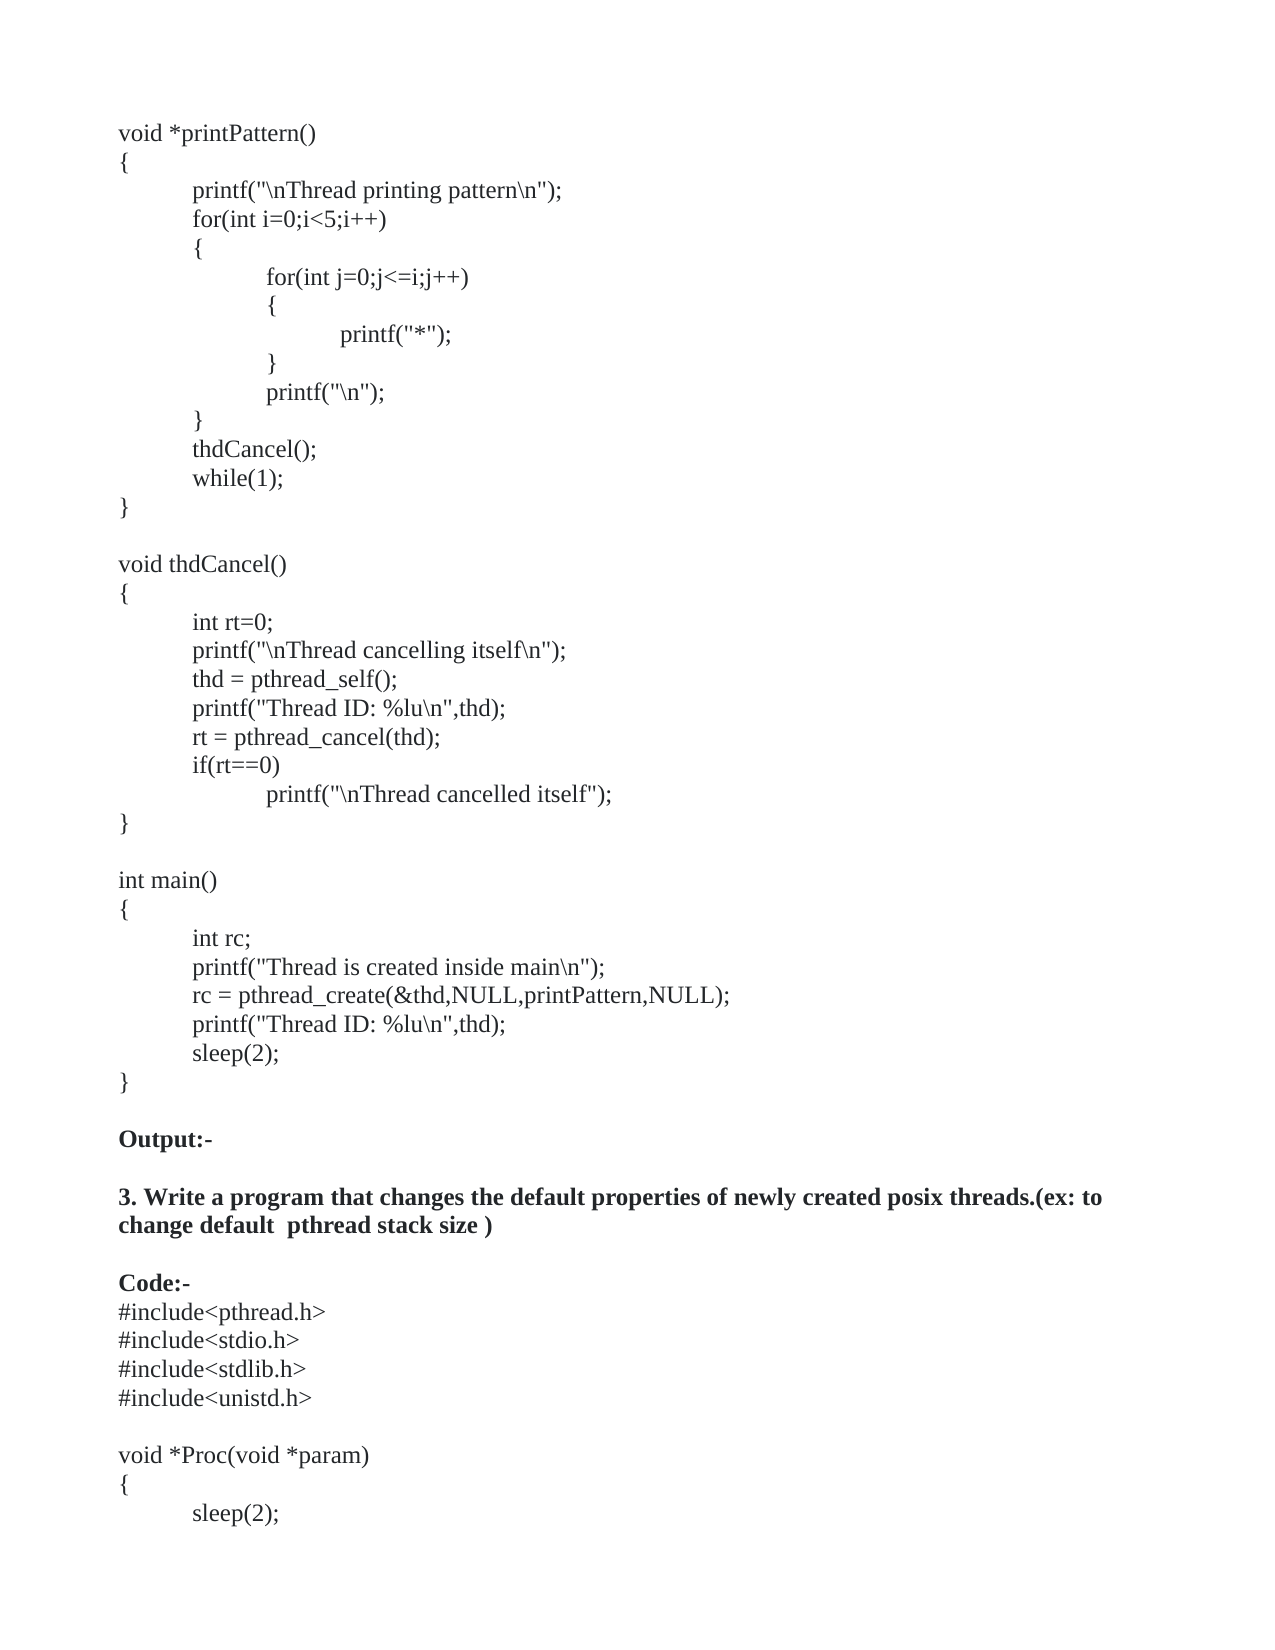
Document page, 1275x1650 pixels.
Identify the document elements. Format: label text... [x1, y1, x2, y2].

text { [118, 233, 1157, 262]
text void *Proc(void *param) [118, 1441, 1157, 1469]
text printf("\nThread cancelling itself\n"); [118, 636, 1157, 664]
text int rt=0; [118, 607, 1157, 636]
text sleep(2); [118, 1038, 1157, 1067]
text #include<pthread.h> [118, 1297, 1157, 1326]
text printf("Thread is created inside main\n"); [118, 952, 1157, 981]
text sleep(2); [118, 1498, 1157, 1527]
text printf("\n"); [118, 377, 1157, 406]
text void *printPattern() [118, 118, 1157, 147]
text thd = pthread_self(); [118, 664, 1157, 693]
text } [118, 348, 1157, 377]
text for(int j=0;j<=i;j++) [118, 262, 1157, 291]
text int rc; [118, 923, 1157, 952]
text { [118, 578, 1157, 607]
text { [118, 1469, 1157, 1498]
text printf("Thread ID: %lu\n",thd); [118, 693, 1157, 722]
text while(1); [118, 463, 1157, 492]
text if(rt==0) [118, 751, 1157, 779]
text thdCancel(); [118, 434, 1157, 463]
text for(int i=0;i<5;i++) [118, 204, 1157, 233]
text #include<stdlib.h> [118, 1354, 1157, 1383]
text printf("Thread ID: %lu\n",thd); [118, 1009, 1157, 1038]
text printf("*"); [118, 319, 1157, 348]
text } [118, 406, 1157, 434]
text } [118, 808, 1157, 837]
text printf("\nThread printing pattern\n"); [118, 176, 1157, 204]
text 3. Write a program that changes the default properties of newly created posix threads.(ex: to change default pthread stack size ) [118, 1182, 1157, 1239]
text #include<stdio.h> [118, 1326, 1157, 1354]
text { [118, 147, 1157, 176]
text int main() [118, 866, 1157, 894]
text { [118, 291, 1157, 319]
text } [118, 492, 1157, 521]
text void thdCancel() [118, 549, 1157, 578]
text } [118, 1067, 1157, 1096]
text rc = pthread_create(&thd,NULL,printPattern,NULL); [118, 981, 1157, 1009]
text #include<unistd.h> [118, 1383, 1157, 1412]
text rt = pthread_cancel(thd); [118, 722, 1157, 751]
text printf("\nThread cancelled itself"); [118, 779, 1157, 808]
text Output:- [118, 1124, 1157, 1153]
text Code:- [118, 1268, 1157, 1297]
text { [118, 894, 1157, 923]
